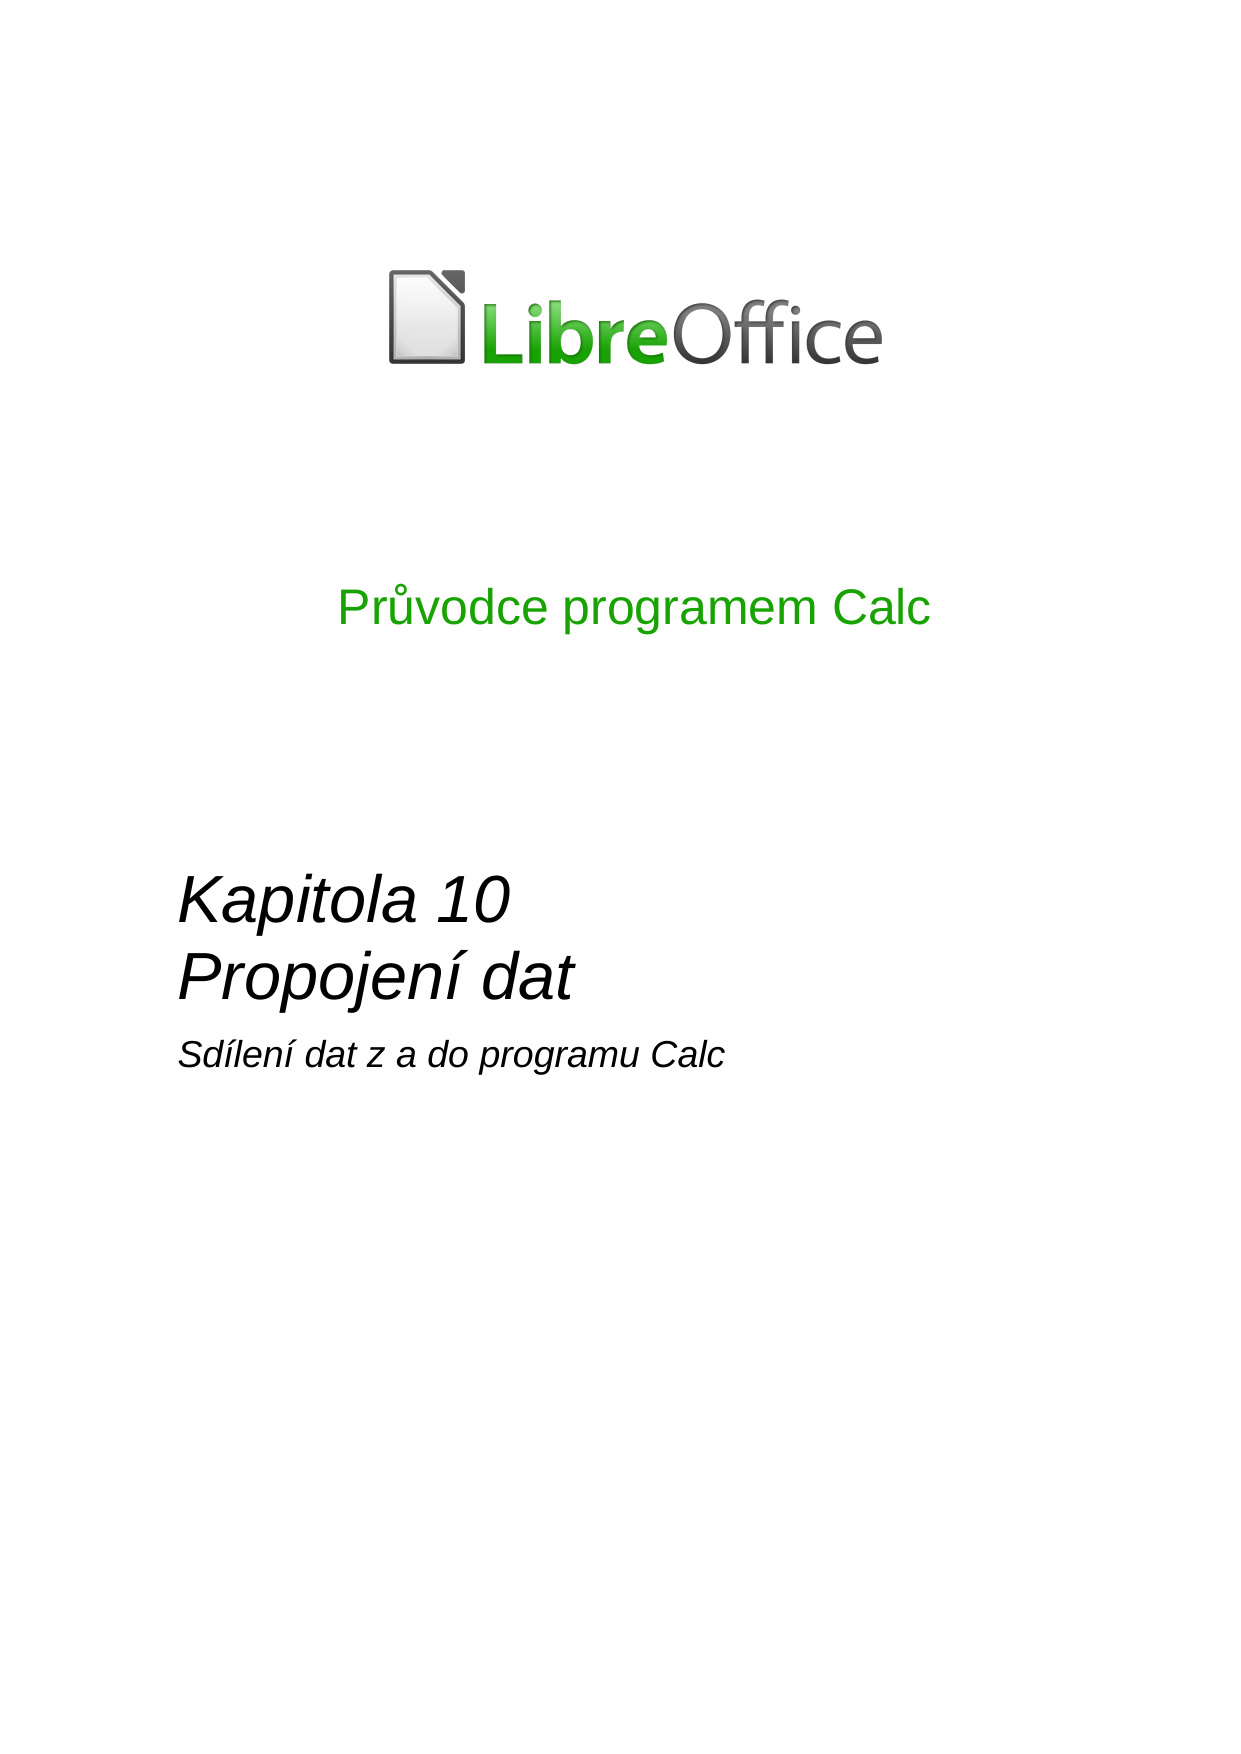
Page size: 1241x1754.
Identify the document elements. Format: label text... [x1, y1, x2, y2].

title Kapitola 10 Propojení dat [177, 860, 1093, 1013]
text Průvodce programem Calc [177, 577, 1093, 635]
subtitle Sdílení dat z a do programu Calc [177, 1033, 1093, 1076]
picture [385, 265, 885, 371]
